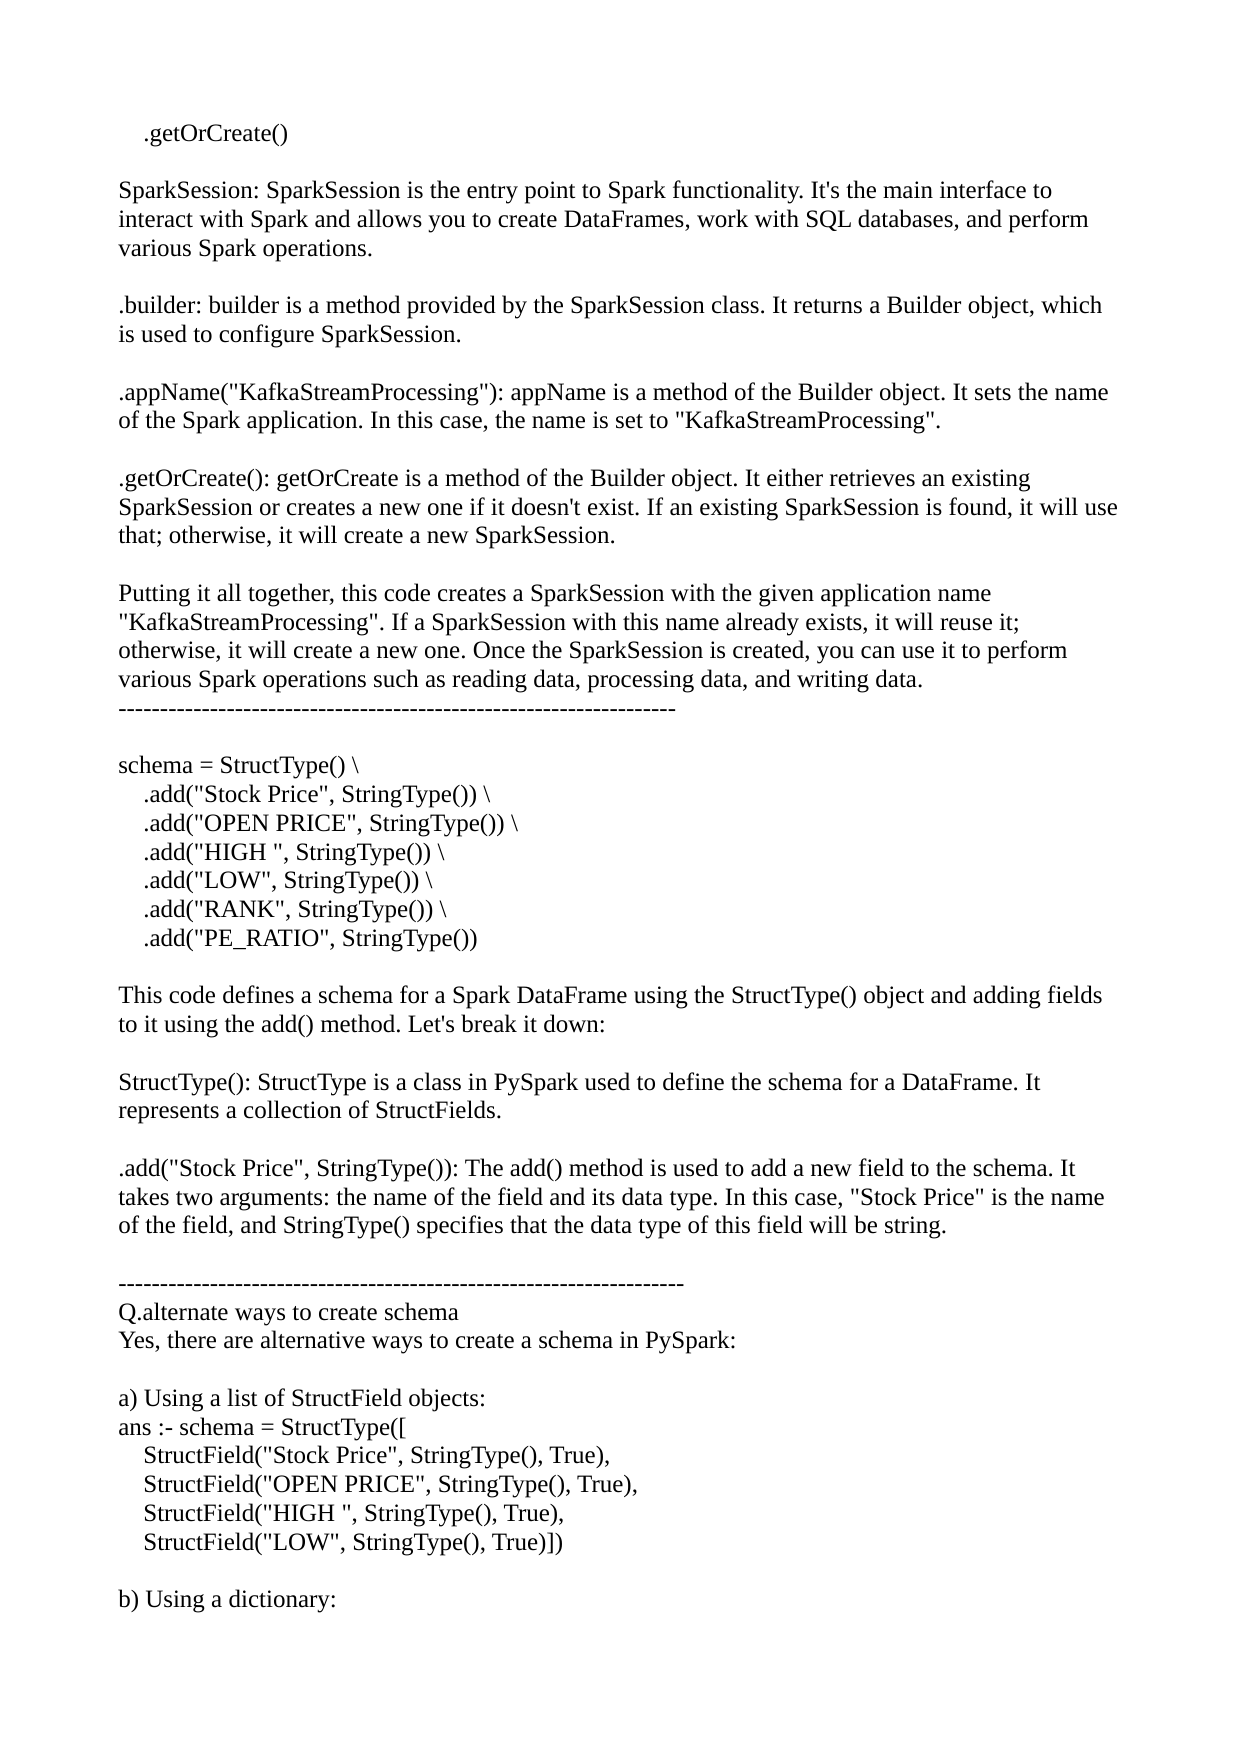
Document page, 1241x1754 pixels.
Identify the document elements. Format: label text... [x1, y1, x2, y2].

text StructType(): StructType is a class in PySpark used to define the schema for a DataFrame. It represents a collection of StructFields. [118, 1067, 1122, 1124]
text -------------------------------------------------------------------- [118, 1268, 1122, 1297]
text .appName("KafkaStreamProcessing"): appName is a method of the Builder object. It sets the name of the Spark application. In this case, the name is set to "KafkaStreamProcessing". [118, 377, 1122, 434]
text schema = StructType() \ [118, 751, 1122, 779]
text b) Using a dictionary: [118, 1584, 1122, 1613]
text This code defines a schema for a Spark DataFrame using the StructType() object and adding fields to it using the add() method. Let's break it down: [118, 981, 1122, 1038]
text Yes, there are alternative ways to create a schema in PySpark: [118, 1326, 1122, 1354]
text .builder: builder is a method provided by the SparkSession class. It returns a Builder object, which is used to configure SparkSession. [118, 291, 1122, 348]
text StructField("Stock Price", StringType(), True), [118, 1441, 1122, 1469]
text .add("HIGH ", StringType()) \ [118, 837, 1122, 866]
text Putting it all together, this code creates a SparkSession with the given application name "KafkaStreamProcessing". If a SparkSession with this name already exists, it will reuse it; otherwise, it will create a new one. Once the SparkSession is created, you can use it to perform various Spark operations such as reading data, processing data, and writing data. [118, 578, 1122, 693]
text .add("RANK", StringType()) \ [118, 894, 1122, 923]
text ans :- schema = StructType([ [118, 1412, 1122, 1441]
text a) Using a list of StructField objects: [118, 1383, 1122, 1412]
text .getOrCreate() [118, 118, 1122, 147]
text .add("Stock Price", StringType()) \ [118, 779, 1122, 808]
text StructField("HIGH ", StringType(), True), [118, 1498, 1122, 1527]
text StructField("LOW", StringType(), True)]) [118, 1527, 1122, 1556]
text .getOrCreate(): getOrCreate is a method of the Builder object. It either retrieves an existing SparkSession or creates a new one if it doesn't exist. If an existing SparkSession is found, it will use that; otherwise, it will create a new SparkSession. [118, 463, 1122, 549]
text ------------------------------------------------------------------- [118, 693, 1122, 722]
text StructField("OPEN PRICE", StringType(), True), [118, 1469, 1122, 1498]
text .add("LOW", StringType()) \ [118, 866, 1122, 894]
text SparkSession: SparkSession is the entry point to Spark functionality. It's the main interface to interact with Spark and allows you to create DataFrames, work with SQL databases, and perform various Spark operations. [118, 176, 1122, 262]
text .add("OPEN PRICE", StringType()) \ [118, 808, 1122, 837]
text Q.alternate ways to create schema [118, 1297, 1122, 1326]
text .add("PE_RATIO", StringType()) [118, 923, 1122, 952]
text .add("Stock Price", StringType()): The add() method is used to add a new field to the schema. It takes two arguments: the name of the field and its data type. In this case, "Stock Price" is the name of the field, and StringType() specifies that the data type of this field will be string. [118, 1153, 1122, 1239]
